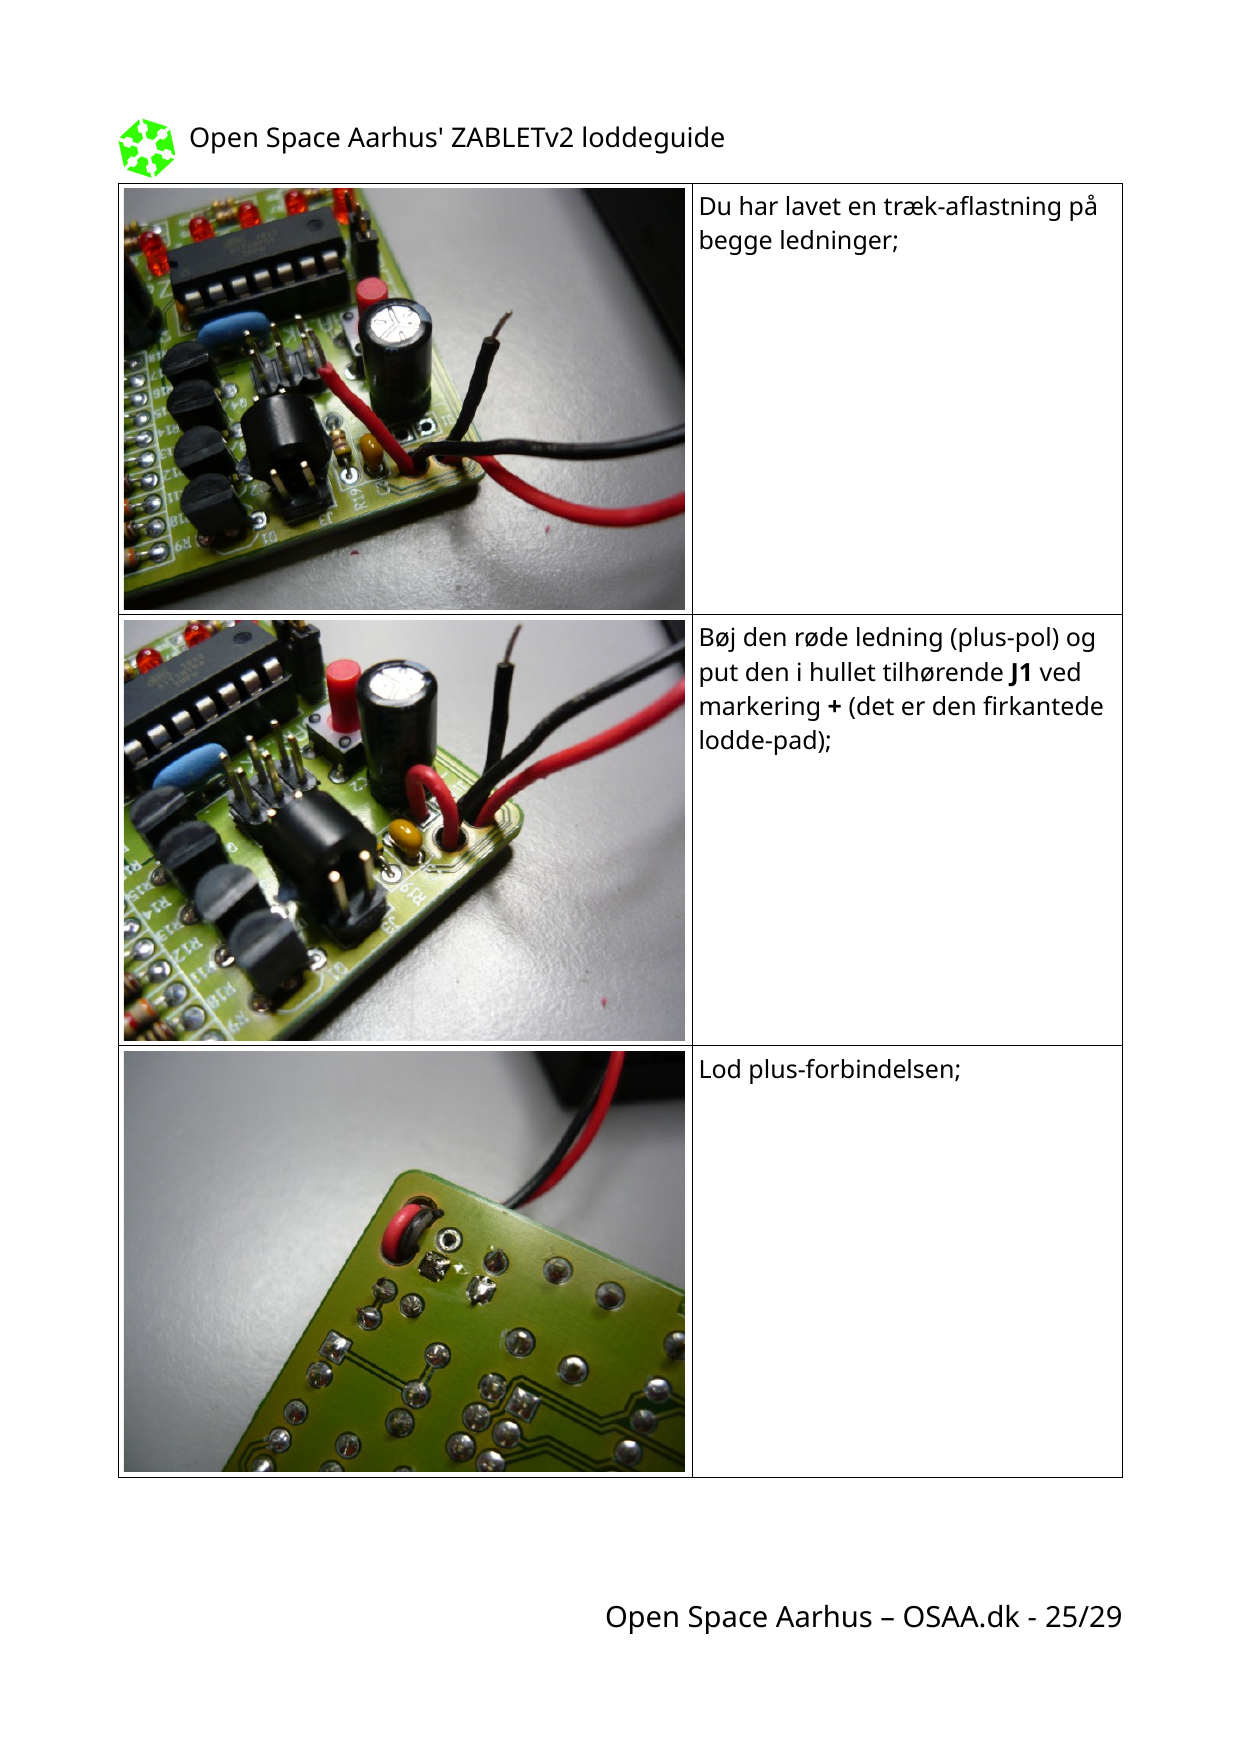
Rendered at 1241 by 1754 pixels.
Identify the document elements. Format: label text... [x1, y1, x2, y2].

table_cell [119, 1046, 692, 1477]
picture [123, 620, 685, 1041]
table_cell [119, 615, 692, 1045]
picture [123, 188, 685, 610]
picture [123, 1051, 685, 1472]
table_cell [119, 184, 692, 614]
picture [118, 118, 175, 178]
table_cell Du har lavet en træk-aflastning på begge ledninger; [693, 184, 1122, 614]
table_cell Bøj den røde ledning (plus-pol) og put den i hullet tilhørende J1 ved markering + (det er den firkantede lodde-pad); [693, 615, 1122, 1045]
table_cell Lod plus-forbindelsen; [693, 1046, 1122, 1477]
